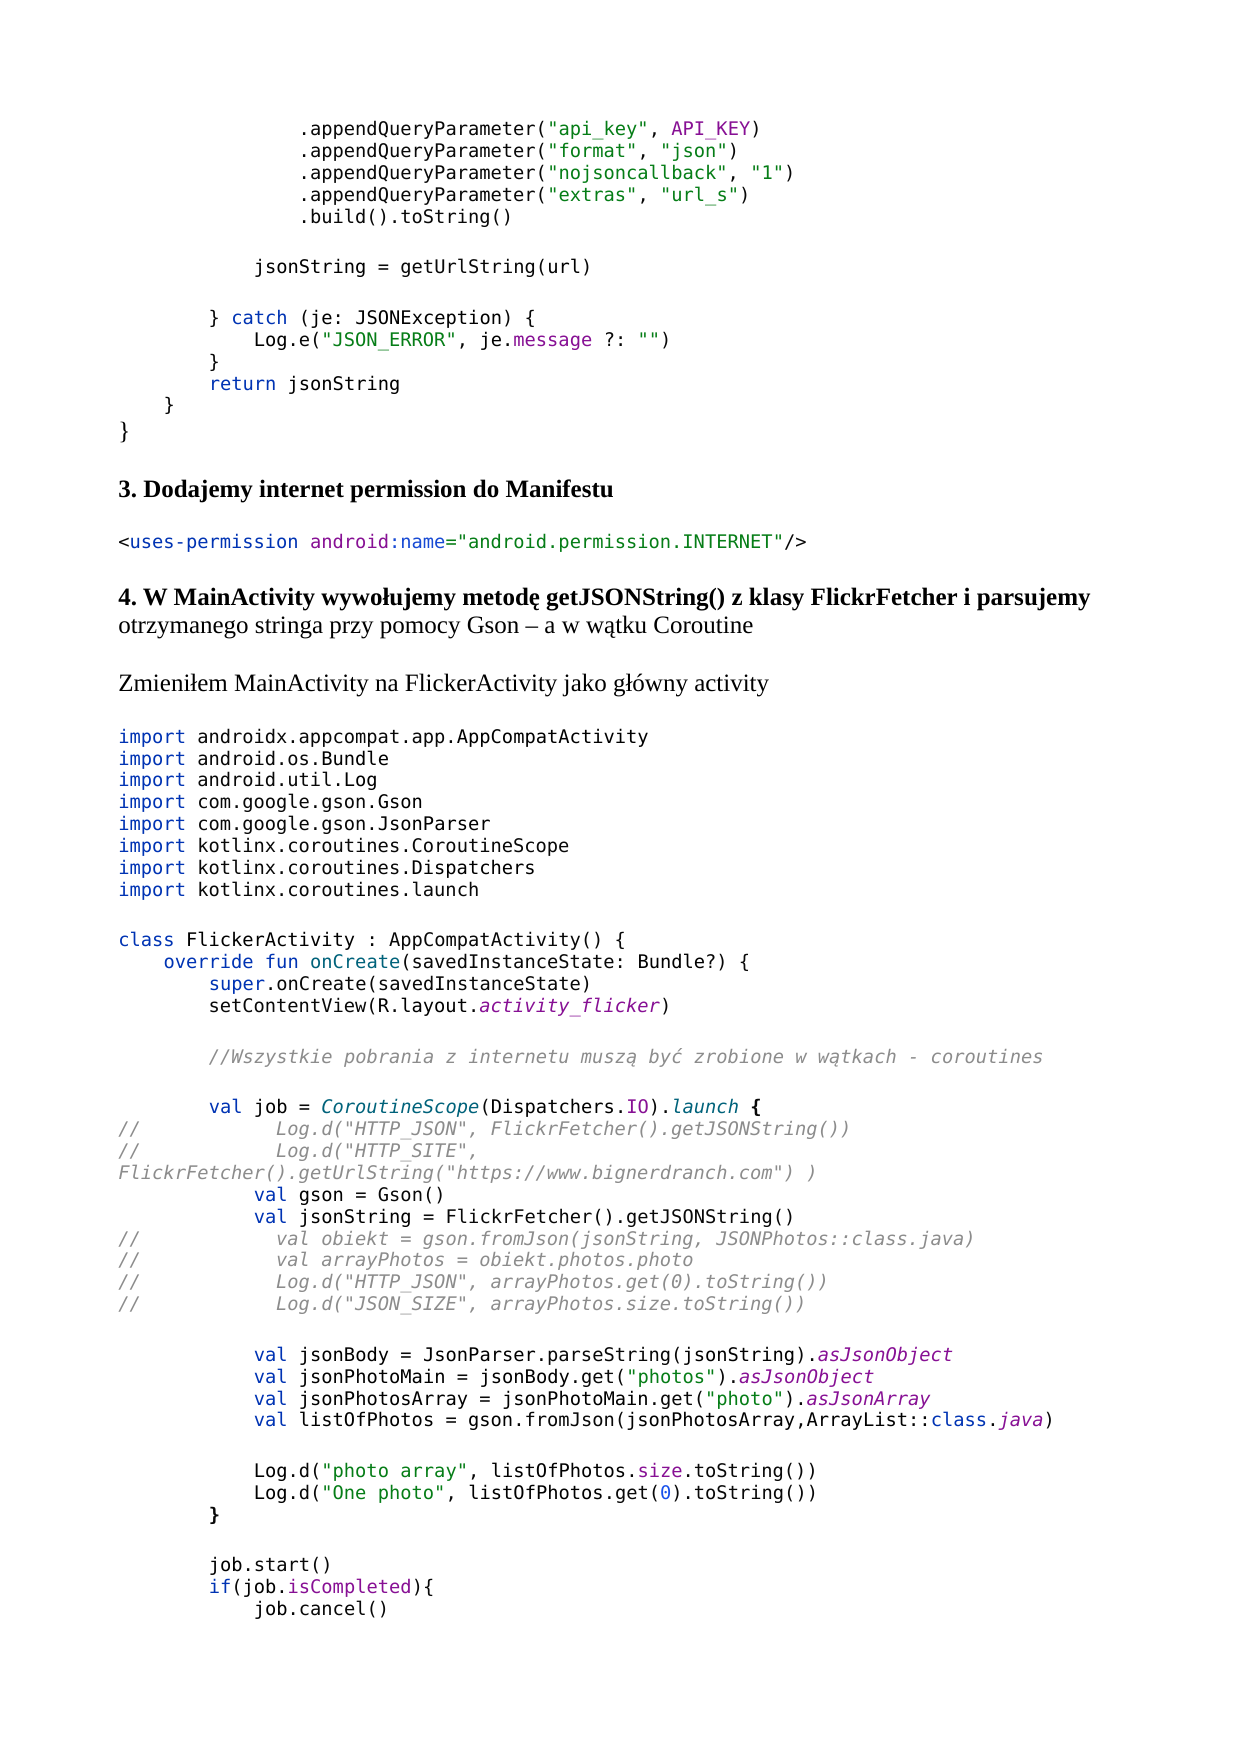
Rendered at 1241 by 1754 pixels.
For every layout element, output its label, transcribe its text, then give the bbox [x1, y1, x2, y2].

text 3. Dodajemy internet permission do Manifestu [118, 474, 1122, 502]
text 4. W MainActivity wywołujemy metodę getJSONString() z klasy FlickrFetcher i parsujemy otrzymanego stringa przy pomocy Gson – a w wątku Coroutine [118, 582, 1122, 639]
text import androidx.appcompat.app.AppCompatActivity import android.os.Bundle import android.util.Log import com.google.gson.Gson import com.google.gson.JsonParser import kotlinx.coroutines.CoroutineScope import kotlinx.coroutines.Dispatchers import kotlinx.coroutines.launch class FlickerActivity : AppCompatActivity() { override fun onCreate(savedInstanceState: Bundle?) { super.onCreate(savedInstanceState) setContentView(R.layout.activity_flicker) //Wszystkie pobrania z internetu muszą być zrobione w wątkach - coroutines val job = CoroutineScope(Dispatchers.IO).launch { // Log.d("HTTP_JSON", FlickrFetcher().getJSONString()) // Log.d("HTTP_SITE", FlickrFetcher().getUrlString("https://www.bignerdranch.com") ) val gson = Gson() val jsonString = FlickrFetcher().getJSONString() // val obiekt = gson.fromJson(jsonString, JSONPhotos::class.java) // val arrayPhotos = obiekt.photos.photo // Log.d("HTTP_JSON", arrayPhotos.get(0).toString()) // Log.d("JSON_SIZE", arrayPhotos.size.toString()) val jsonBody = JsonParser.parseString(jsonString).asJsonObject val jsonPhotoMain = jsonBody.get("photos").asJsonObject val jsonPhotosArray = jsonPhotoMain.get("photo").asJsonArray val listOfPhotos = gson.fromJson(jsonPhotosArray,ArrayList::class.java) Log.d("photo array", listOfPhotos.size.toString()) Log.d("One photo", listOfPhotos.get(0).toString()) } job.start() if(job.isCompleted){ job.cancel() [118, 726, 1122, 1620]
text Zmieniłem MainActivity na FlickerActivity jako główny activity [118, 668, 1122, 697]
text .appendQueryParameter("api_key", API_KEY) .appendQueryParameter("format", "json") .appendQueryParameter("nojsoncallback", "1") .appendQueryParameter("extras", "url_s") .build().toString() jsonString = getUrlString(url) } catch (je: JSONException) { Log.e("JSON_ERROR", je.message ?: "") } return jsonString } } [118, 118, 1122, 445]
text <uses-permission android:name="android.permission.INTERNET"/> [118, 531, 1122, 553]
